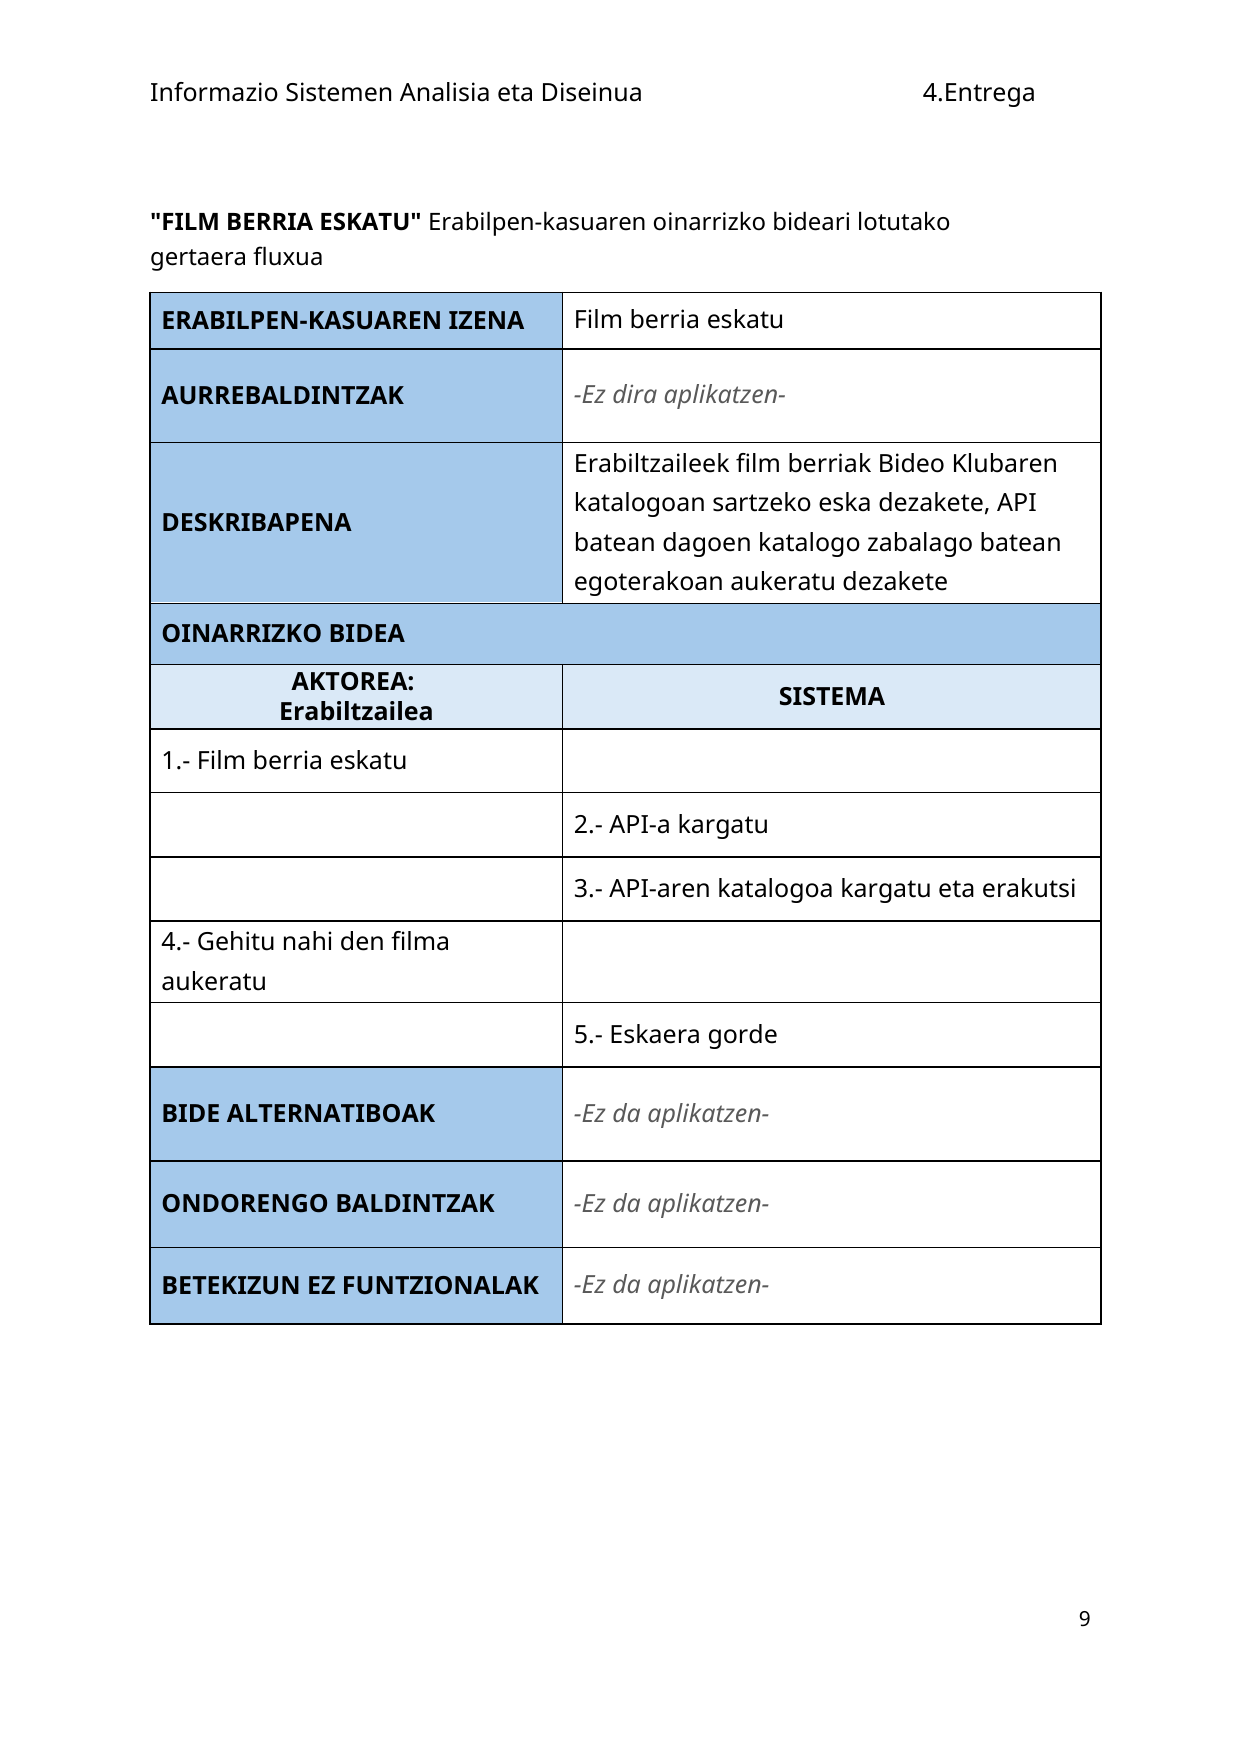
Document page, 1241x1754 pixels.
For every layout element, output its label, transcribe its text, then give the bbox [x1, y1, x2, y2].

table_cell AURREBALDINTZAK [151, 350, 562, 442]
table_cell 4.- Gehitu nahi den filma aukeratu [151, 922, 562, 1002]
table_cell 5.- Eskaera gorde [563, 1003, 1100, 1066]
table_cell OINARRIZKO BIDEA [151, 604, 1100, 664]
table_cell 3.- API-aren katalogoa kargatu eta erakutsi [563, 858, 1100, 920]
table_cell [563, 730, 1100, 792]
text "FILM BERRIA ESKATU" Erabilpen-kasuaren oinarrizko bideari lotutako gertaera fluxua [150, 204, 977, 272]
table_cell ONDORENGO BALDINTZAK [151, 1162, 562, 1246]
table_cell 1.- Film berria eskatu [151, 730, 562, 792]
table_cell 2.- API-a kargatu [563, 793, 1100, 856]
table_cell AKTOREA: Erabiltzailea [151, 665, 562, 728]
table_header ERABILPEN-KASUAREN IZENA [151, 293, 562, 348]
table_cell SISTEMA [563, 665, 1100, 728]
table_cell Erabiltzaileek film berriak Bideo Klubaren katalogoan sartzeko eska dezakete, API batean dagoen katalogo zabalago batean egoterakoan aukeratu dezakete [563, 443, 1100, 602]
table_cell [151, 858, 562, 920]
table_cell BETEKIZUN EZ FUNTZIONALAK [151, 1248, 562, 1323]
table_header Film berria eskatu [563, 293, 1100, 348]
table_cell DESKRIBAPENA [151, 443, 562, 602]
table_cell -Ez da aplikatzen- [563, 1068, 1100, 1160]
table_cell [151, 793, 562, 856]
table_cell [151, 1003, 562, 1066]
table_cell -Ez da aplikatzen- [563, 1248, 1100, 1323]
table_cell -Ez da aplikatzen- [563, 1162, 1100, 1246]
table_cell [563, 922, 1100, 1002]
table_cell -Ez dira aplikatzen- [563, 350, 1100, 442]
table_cell BIDE ALTERNATIBOAK [151, 1068, 562, 1160]
